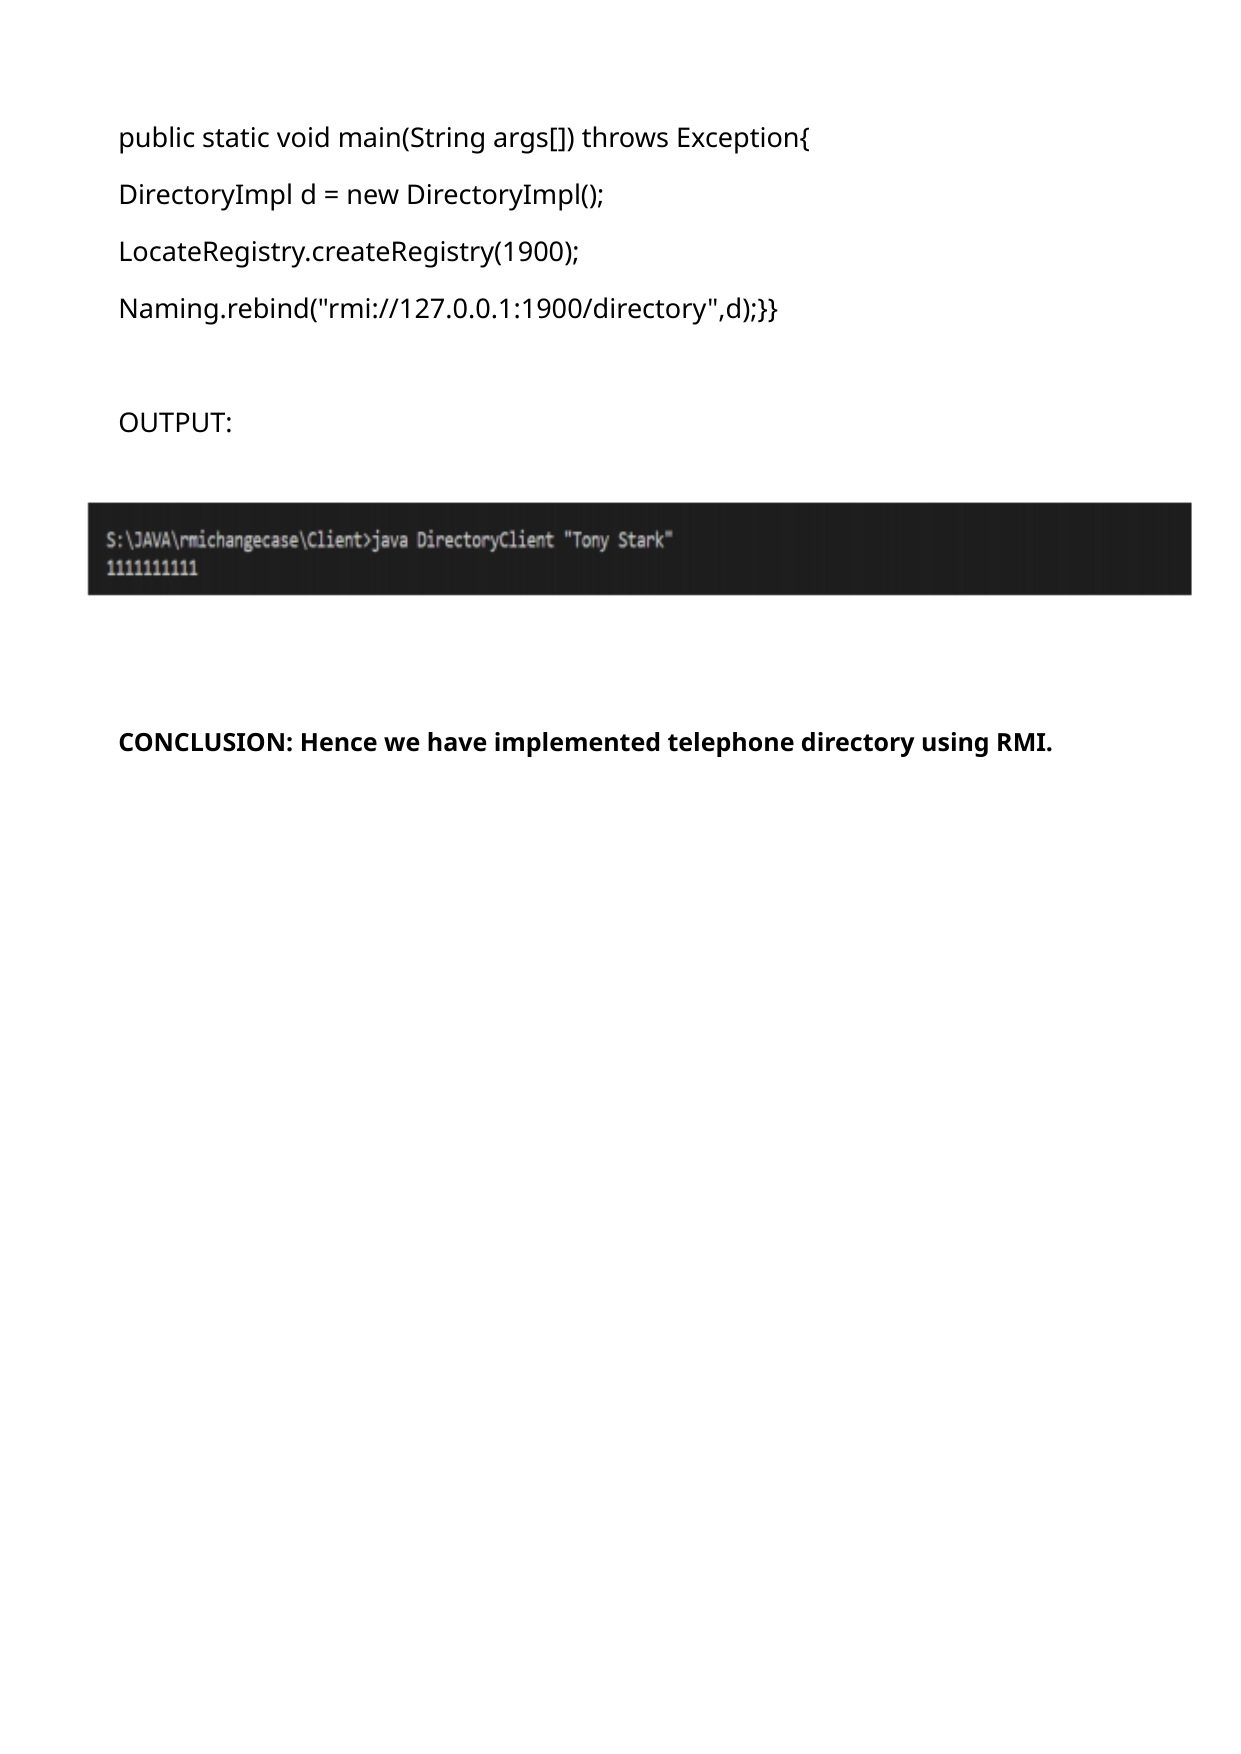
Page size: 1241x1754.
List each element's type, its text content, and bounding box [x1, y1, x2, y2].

picture [281, 503, 1106, 606]
text OUTPUT: [118, 403, 1122, 440]
text DirectoryImpl d = new DirectoryImpl(); [118, 175, 1122, 212]
text CONCLUSION: Hence we have implemented telephone directory using RMI. [118, 724, 1122, 759]
text Naming.rebind("rmi://127.0.0.1:1900/directory",d);}} [118, 289, 1122, 326]
text LocateRegistry.createRegistry(1900); [118, 232, 1122, 269]
text public static void main(String args[]) throws Exception{ [118, 118, 1122, 155]
